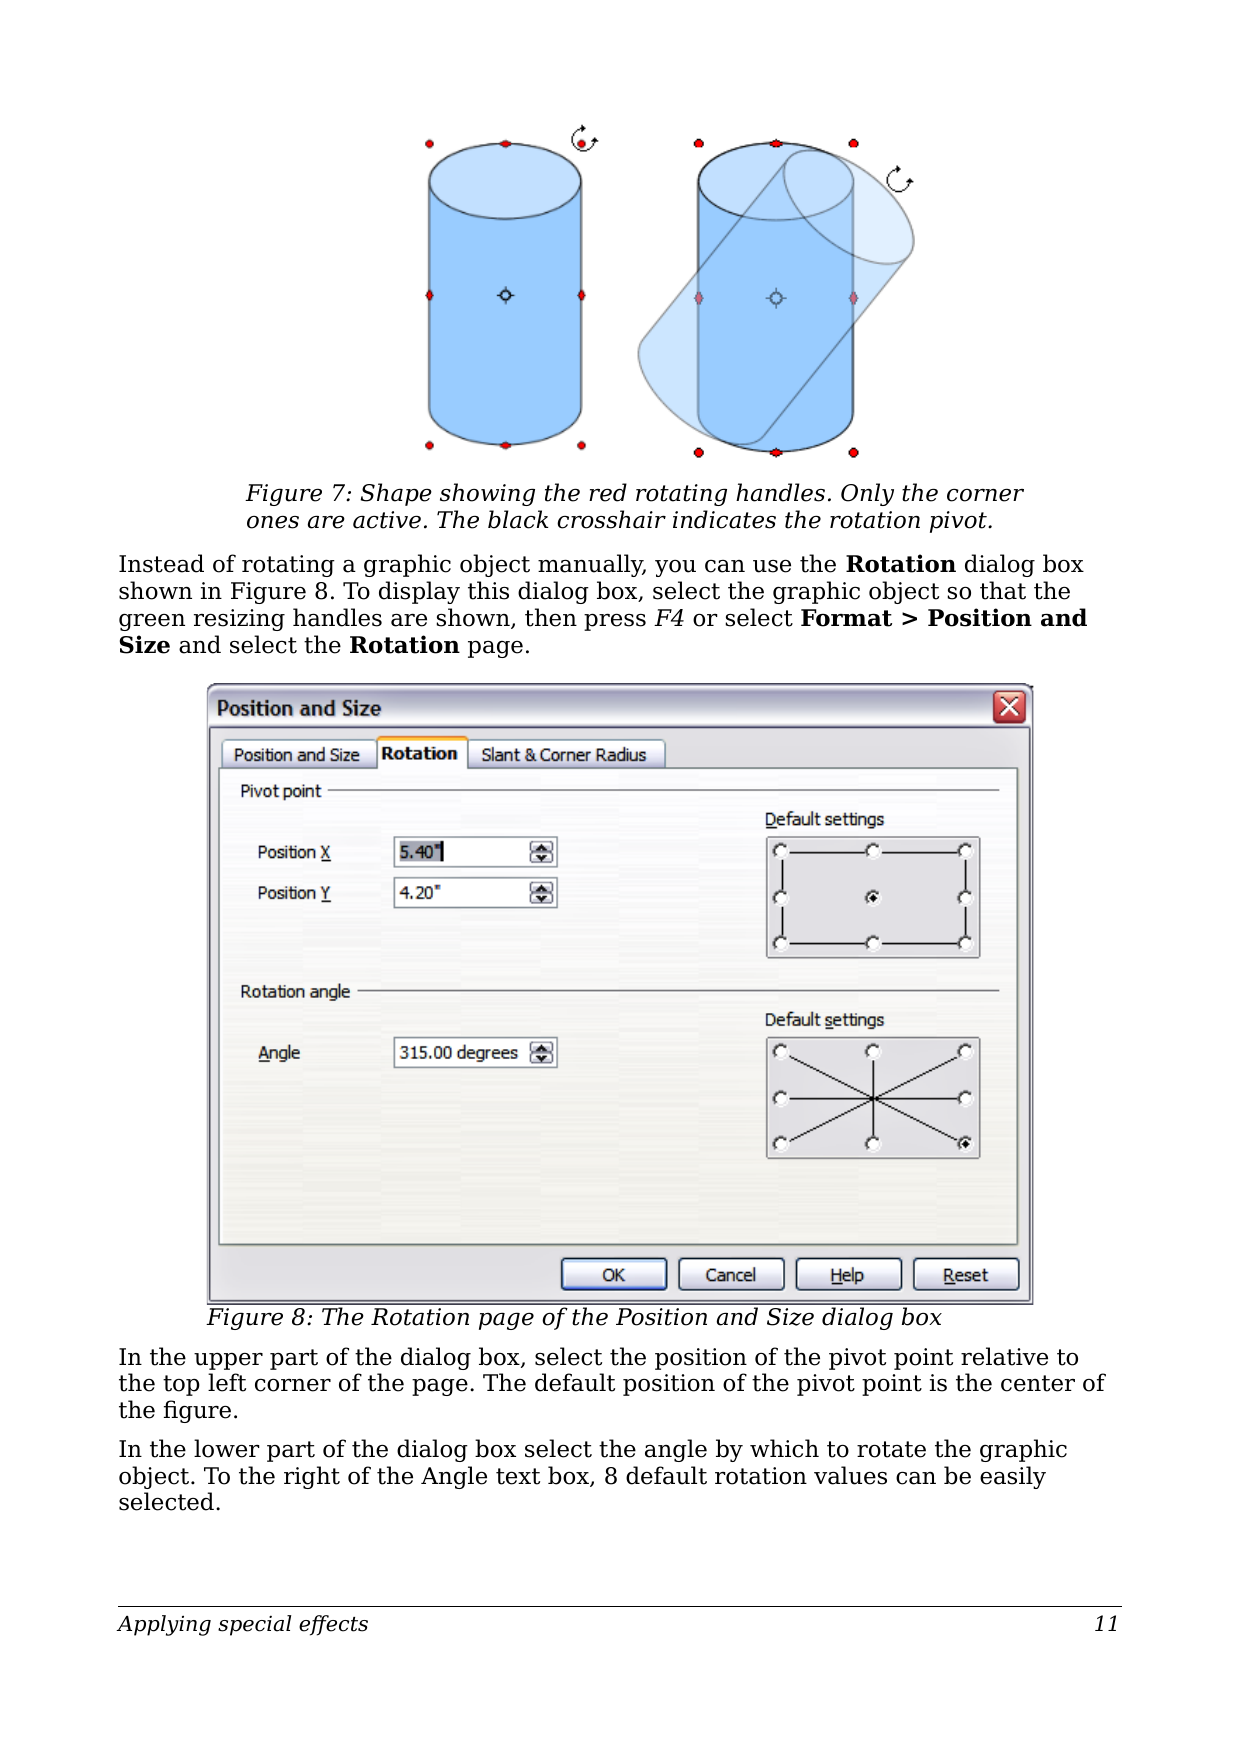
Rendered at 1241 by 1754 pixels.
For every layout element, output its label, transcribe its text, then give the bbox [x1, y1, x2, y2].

list Figure 7: Shape showing the red rotating handles. Only the corner ones are active. The black crosshair indicates the rotation pivot. [246, 480, 1069, 534]
text Instead of rotating a graphic object manually, you can use the Rotation dialog box shown in Figure 8. To display this dialog box, select the graphic object so that the green resizing handles are shown, then press F4 or select Format > Position and Size and select the Rotation page. [118, 551, 1122, 659]
text In the upper part of the dialog box, select the position of the pivot point relative to the top left corner of the page. The default position of the pivot point is the center of the figure. [118, 1344, 1122, 1424]
picture [206, 683, 1034, 1305]
text In the lower part of the dialog box select the angle by which to rotate the graphic object. To the right of the Angle text box, 8 default rotation values can be easily selected. [118, 1436, 1122, 1516]
picture [387, 118, 922, 469]
text Figure 8: The Rotation page of the Position and Size dialog box [207, 1305, 1033, 1331]
